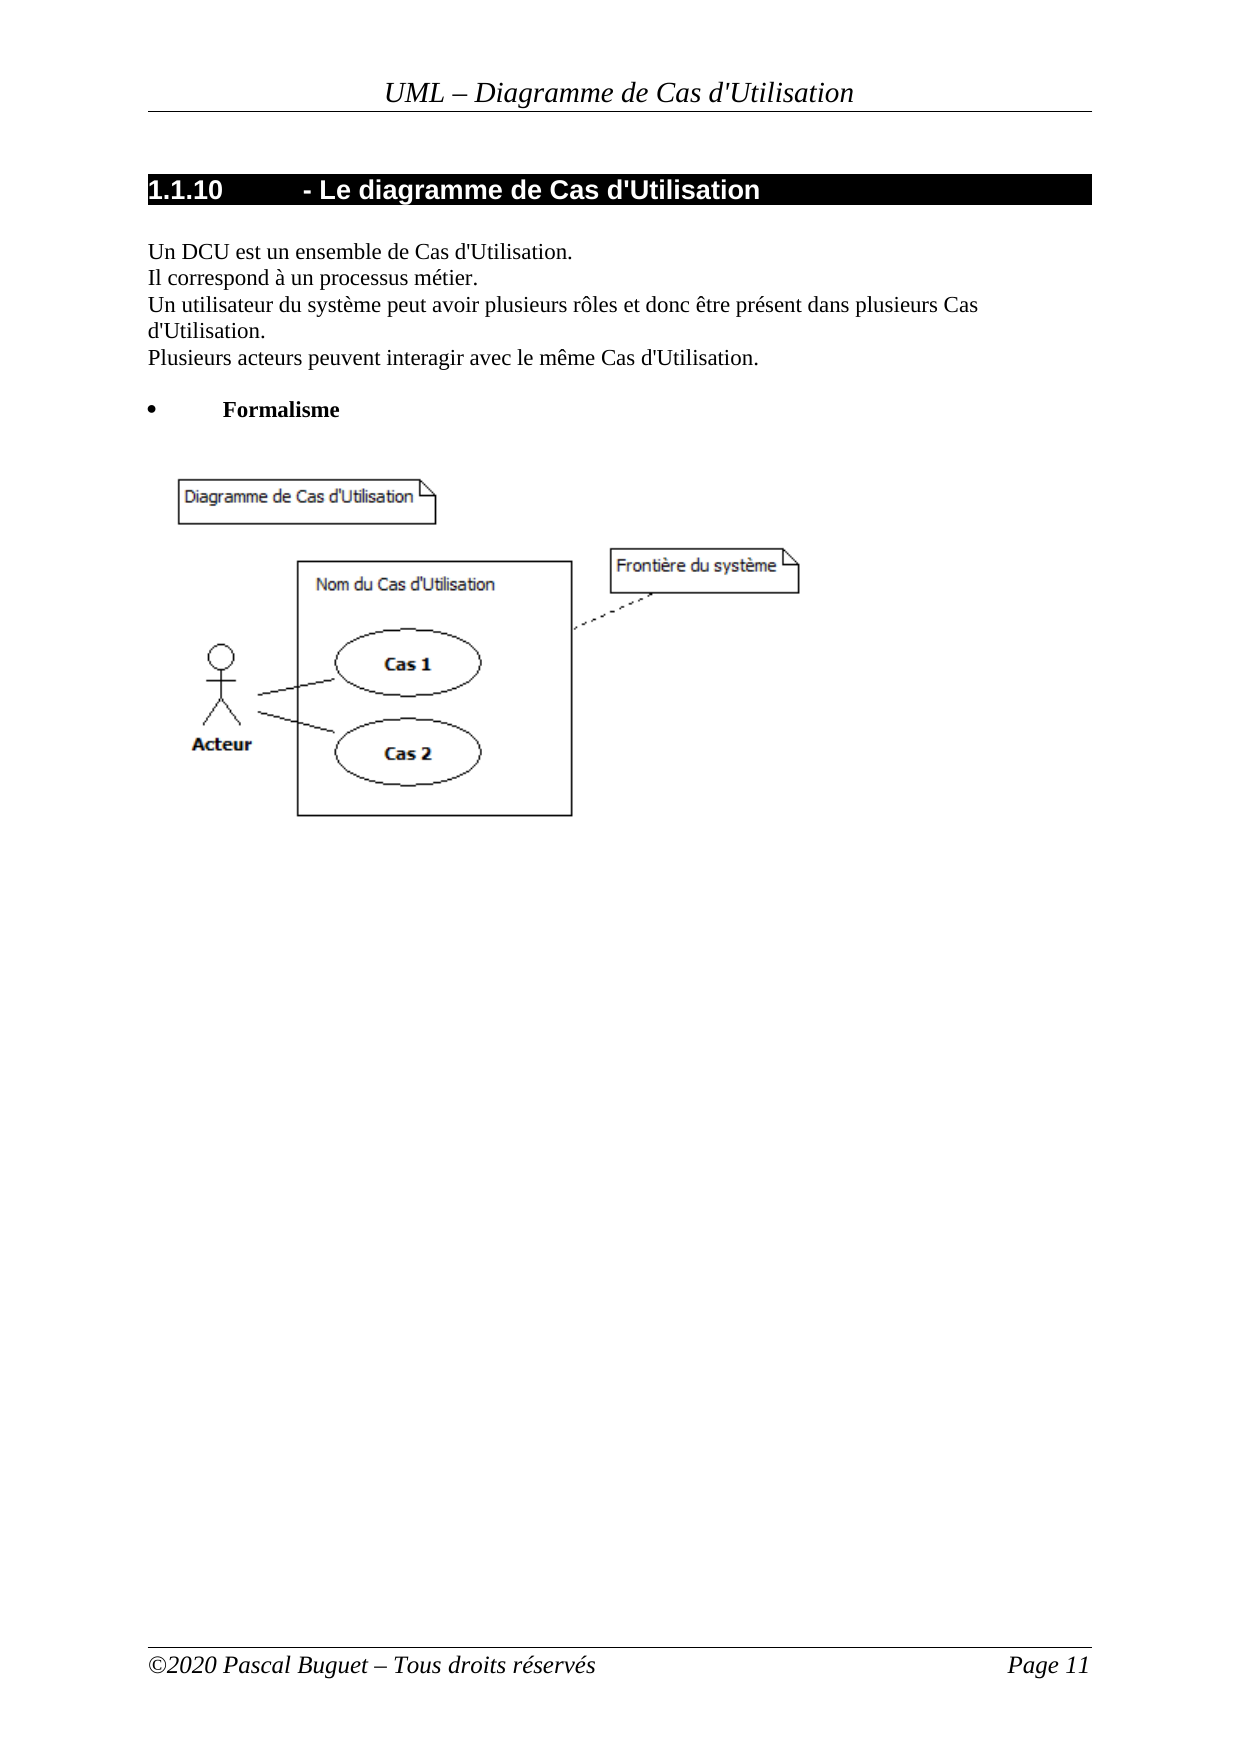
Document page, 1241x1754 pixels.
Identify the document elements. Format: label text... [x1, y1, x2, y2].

text Plusieurs acteurs peuvent interagir avec le même Cas d'Utilisation. [148, 343, 1092, 370]
text Un utilisateur du système peut avoir plusieurs rôles et donc être présent dans plusieurs Cas d'Utilisation. [148, 291, 1092, 343]
list Formalisme [148, 396, 1092, 423]
text Il correspond à un processus métier. [148, 264, 1092, 291]
text Un DCU est un ensemble de Cas d'Utilisation. [148, 238, 1092, 264]
picture [147, 448, 831, 848]
subtitle - Le diagramme de Cas d'Utilisation [148, 174, 1092, 205]
